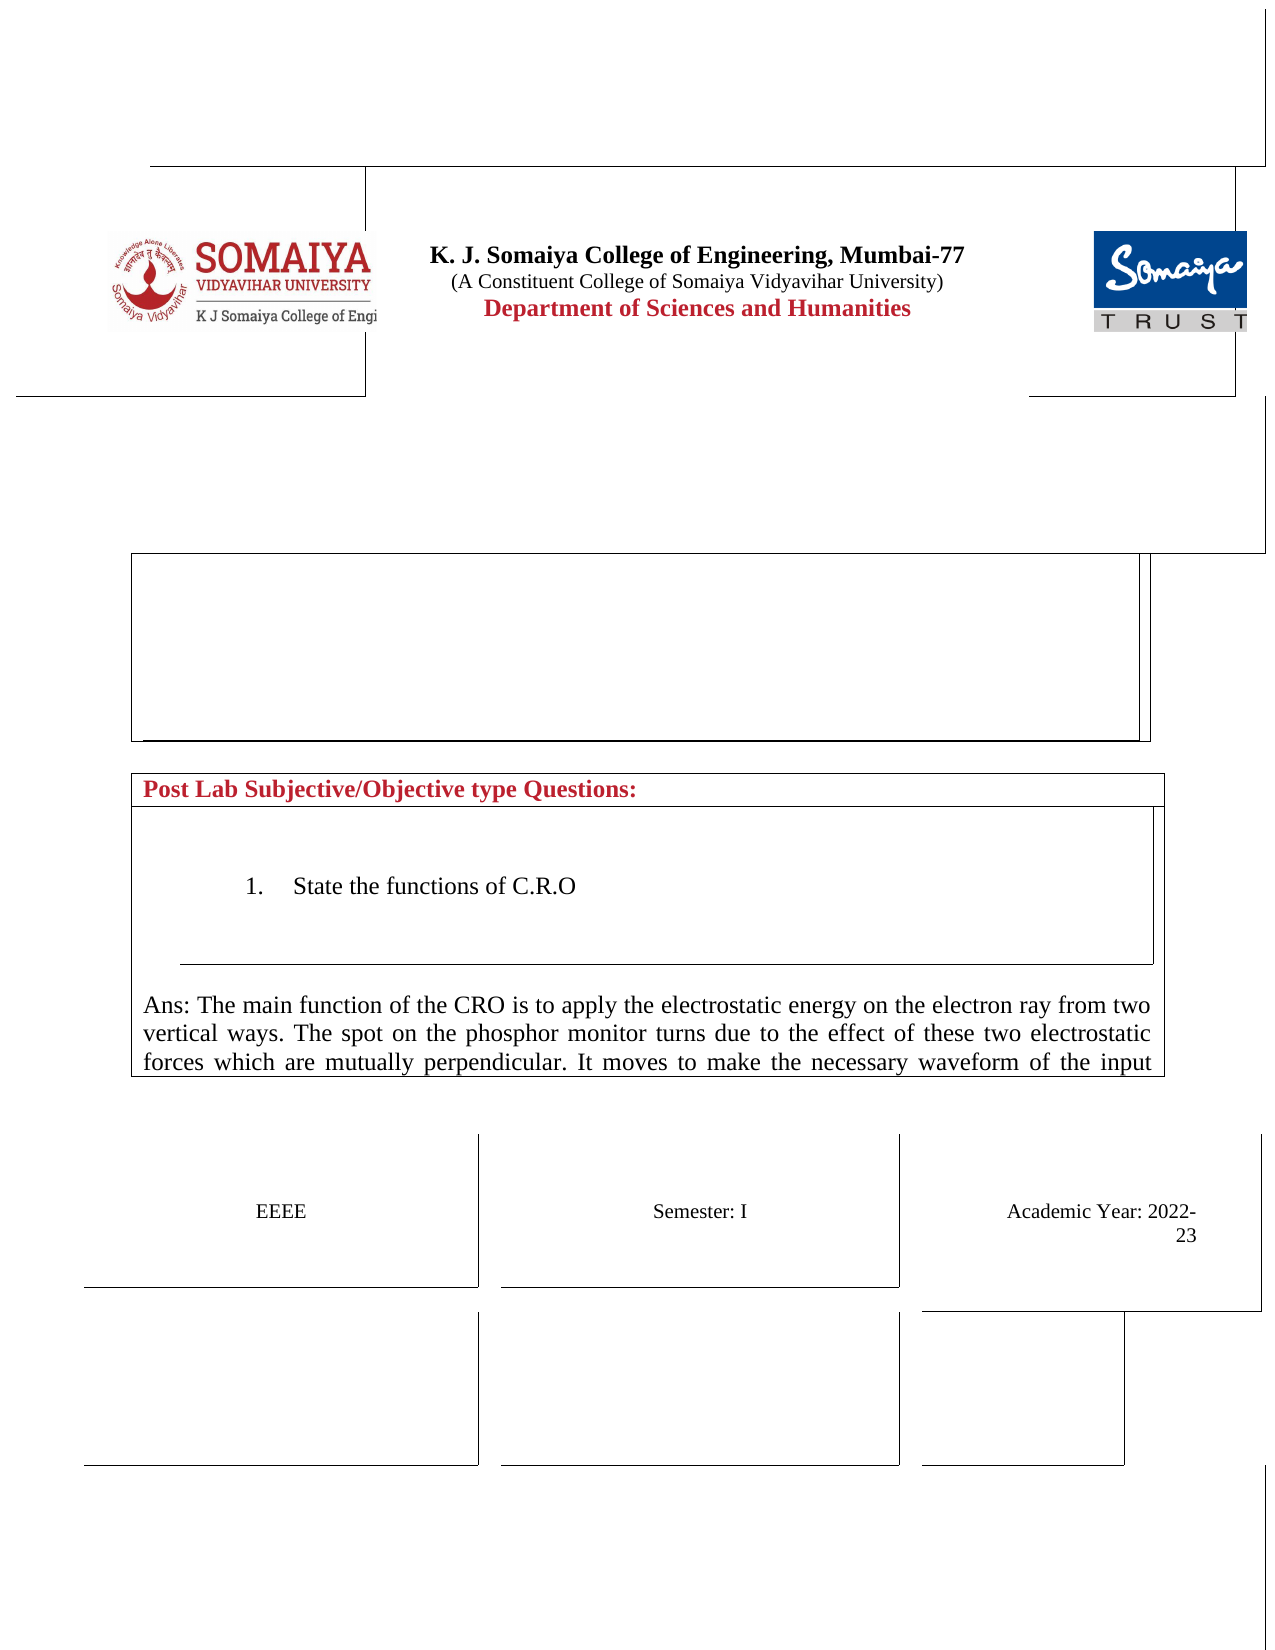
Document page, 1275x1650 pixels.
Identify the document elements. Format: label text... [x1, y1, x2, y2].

table_cell [132, 554, 1139, 741]
table_cell State the functions of C.R.O Ans: The main function of the CRO is to apply the electrostatic energy on the electron ray from two vertical ways. The spot on the phosphor monitor turns due to the effect of these two electrostatic forces which are mutually perpendicular. It moves to make the necessary waveform of the input signal. The CRO can therefore carry out many operations: Display the wave shapes. Measure voltage, current, frequency, time period, power and power factor. Compare two frequencies or waves. Study pulse width and pulse display Measure Phase difference. What is BJT? State the types of BJT Ans: A bipolar junction transistor is a three-terminal semiconductor device that consists of two p-n junctions which are able to amplify or magnify a signal. It is a current controlled device. The three terminals of the BJT are the base, the collector, and the emitter. A signal of a small amplitude applied to the base is available in the amplified form at the collector of the transistor. This is the amplification provided by the BJT. Note that it does require an external source of DC power supply to carry out the amplification process. There are two types of bipolar junction transistors: PNP bipolar junction transistor NPN bipolar junction transistor [132, 807, 1164, 1076]
table_cell [1140, 554, 1150, 741]
table_header Post Lab Subjective/Objective type Questions: [132, 774, 1164, 806]
